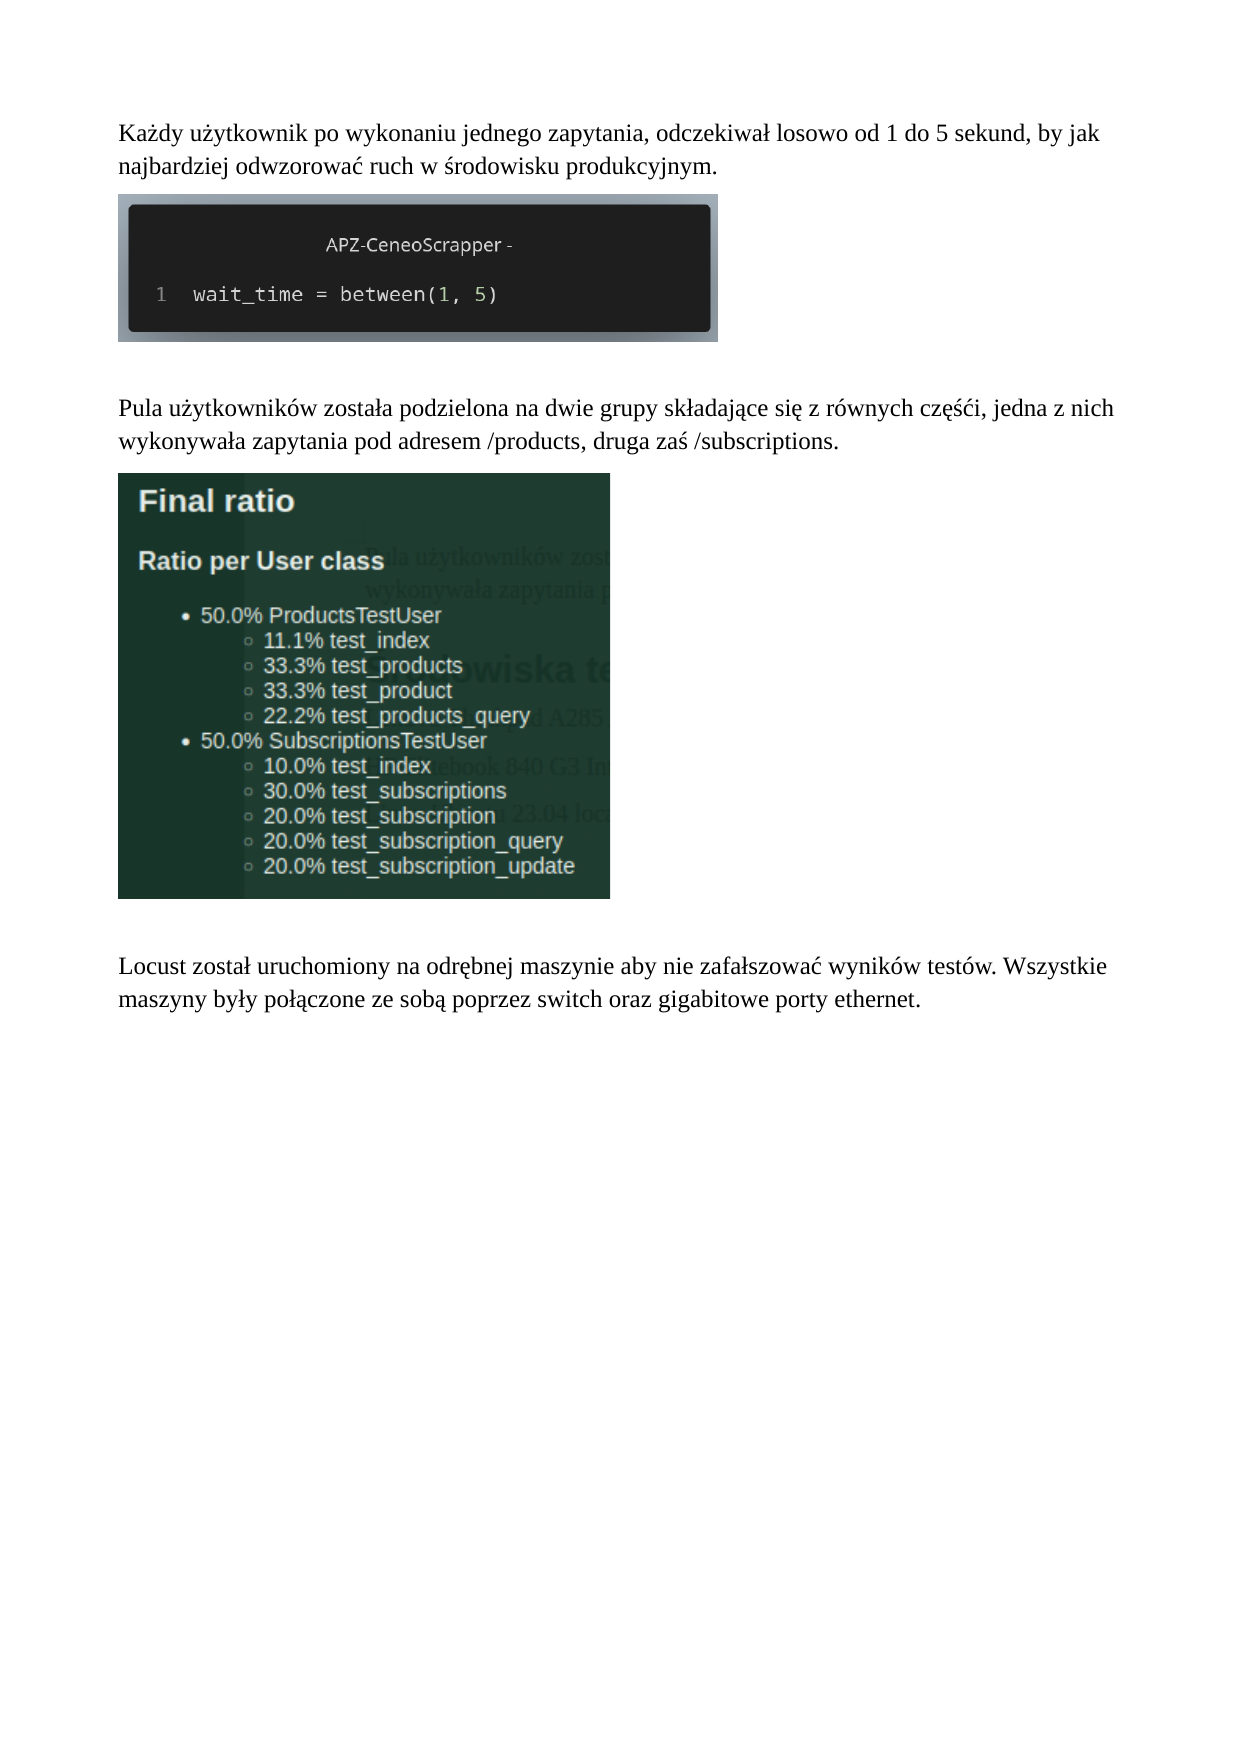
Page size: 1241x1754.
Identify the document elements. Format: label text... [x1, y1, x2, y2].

text Pula użytkowników została podzielona na dwie grupy składające się z równych częśći, jedna z nich wykonywała zapytania pod adresem /products, druga zaś /subscriptions. [118, 393, 1122, 455]
picture [118, 473, 611, 899]
text Każdy użytkownik po wykonaniu jednego zapytania, odczekiwał losowo od 1 do 5 sekund, by jak najbardziej odwzorować ruch w środowisku produkcyjnym. [118, 118, 1122, 180]
picture [118, 194, 718, 342]
text Locust został uruchomiony na odrębnej maszynie aby nie zafałszować wyników testów. Wszystkie maszyny były połączone ze sobą poprzez switch oraz gigabitowe porty ethernet. [118, 951, 1122, 1012]
